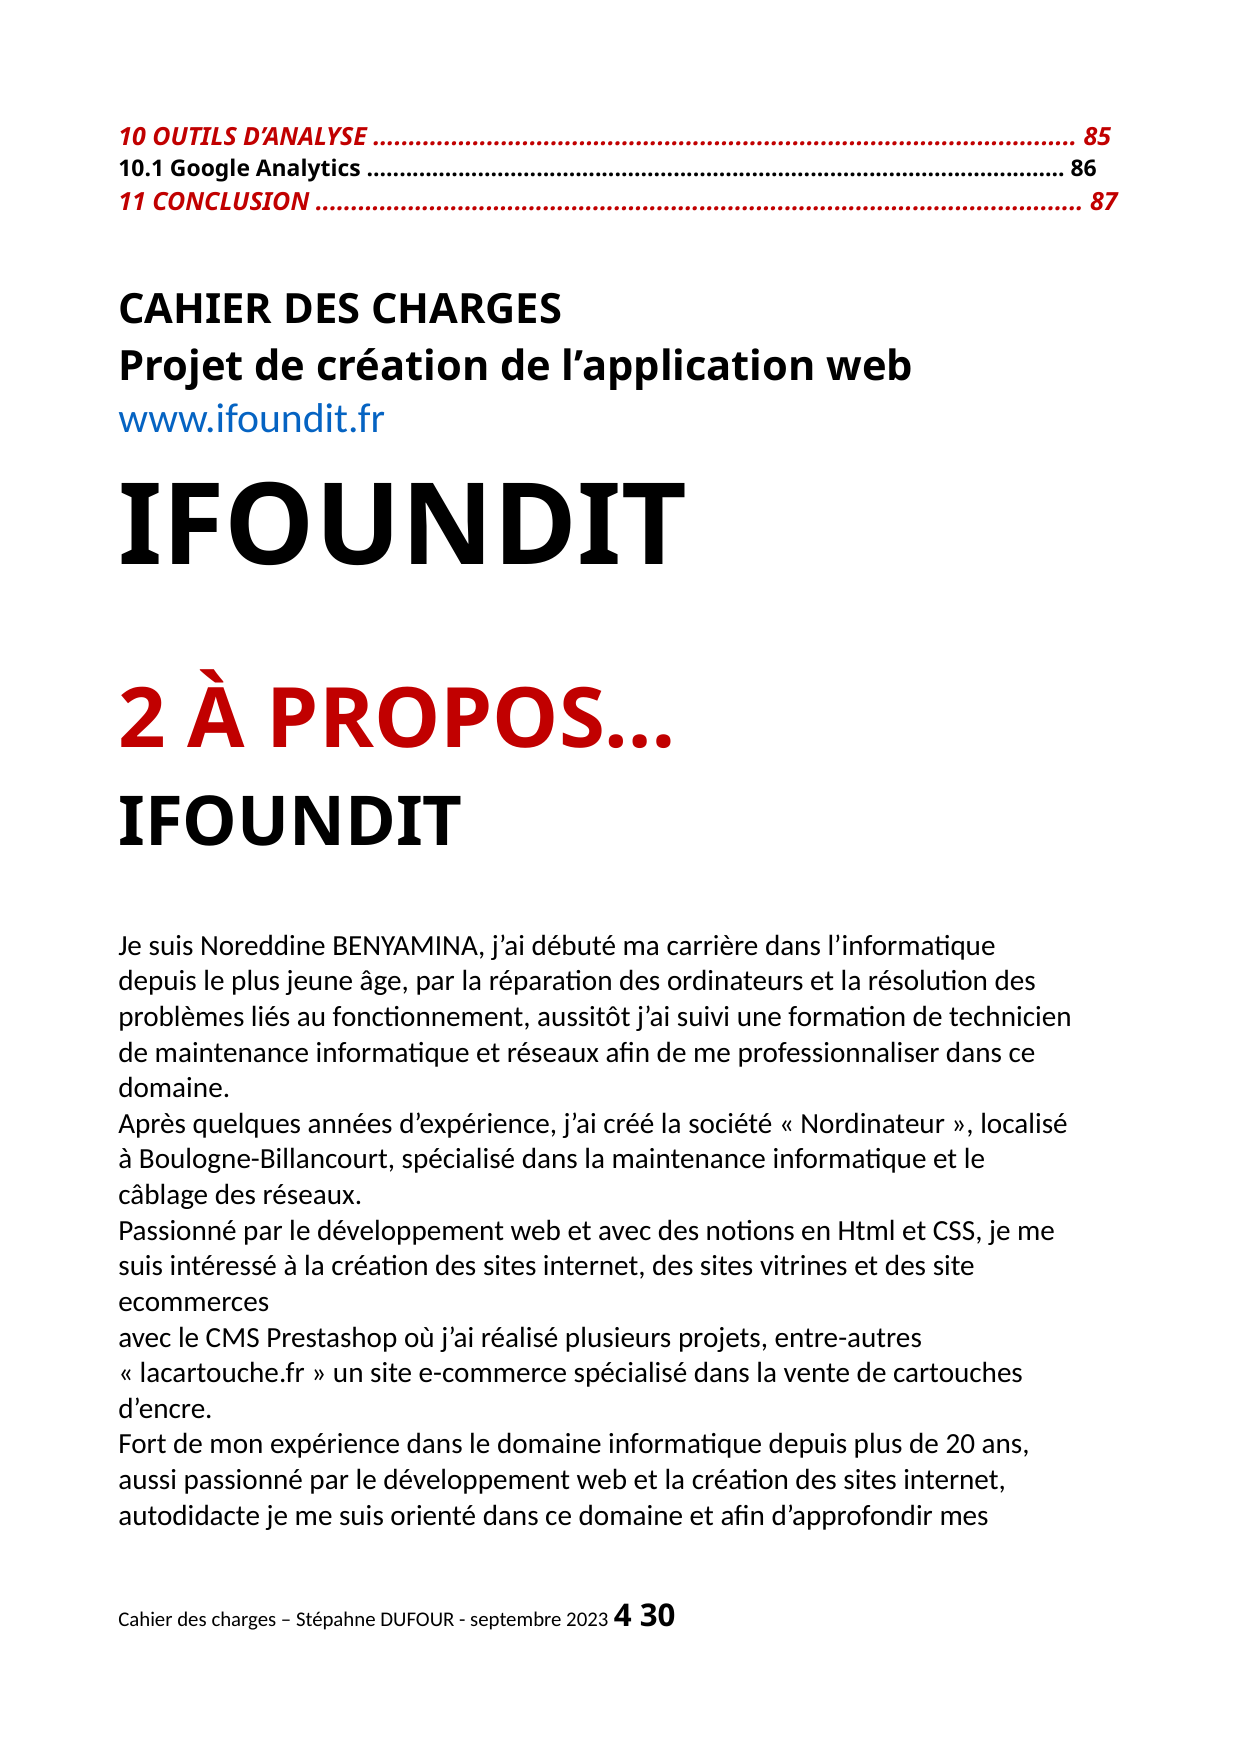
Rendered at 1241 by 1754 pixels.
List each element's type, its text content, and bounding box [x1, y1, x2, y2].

text 6 [118, 598, 1122, 633]
text IFOUNDIT [118, 772, 1122, 866]
text www.ifoundit.fr [118, 392, 1122, 443]
text Fort de mon expérience dans le domaine informatique depuis plus de 20 ans, [118, 1426, 1122, 1461]
text aussi passionné par le développement web et la création des sites internet, [118, 1461, 1122, 1497]
text Passionné par le développement web et avec des notions en Html et CSS, je me [118, 1212, 1122, 1247]
text depuis le plus jeune âge, par la réparation des ordinateurs et la résolution des [118, 962, 1122, 998]
text 2 À PROPOS… [118, 659, 1122, 772]
text à Boulogne-Billancourt, spécialisé dans la maintenance informatique et le [118, 1141, 1122, 1176]
text 5 [118, 217, 1122, 253]
text 11 CONCLUSION ............................................................................................................ 87 [118, 183, 1122, 217]
text avec le CMS Prestashop où j’ai réalisé plusieurs projets, entre-autres [118, 1319, 1122, 1354]
text IFOUNDIT [118, 443, 1122, 598]
text d’encre. [118, 1390, 1122, 1426]
text suis intéressé à la création des sites internet, des sites vitrines et des site ecommerces [118, 1247, 1122, 1319]
text Projet de création de l’application web [118, 335, 1122, 392]
text câblage des réseaux. [118, 1176, 1122, 1212]
text problèmes liés au fonctionnement, aussitôt j’ai suivi une formation de technicien [118, 998, 1122, 1034]
text CAHIER DES CHARGES [118, 278, 1122, 335]
text Je suis Noreddine BENYAMINA, j’ai débuté ma carrière dans l’informatique [118, 927, 1122, 962]
text Après quelques années d’expérience, j’ai créé la société « Nordinateur », localisé [118, 1105, 1122, 1141]
text 10 OUTILS D’ANALYSE ................................................................................................... 85 [118, 118, 1122, 152]
text domaine. [118, 1069, 1122, 1105]
text autodidacte je me suis orienté dans ce domaine et afin d’approfondir mes [118, 1497, 1122, 1532]
text « lacartouche.fr » un site e-commerce spécialisé dans la vente de cartouches [118, 1354, 1122, 1390]
text de maintenance informatique et réseaux afin de me professionnaliser dans ce [118, 1034, 1122, 1069]
text 10.1 Google Analytics ........................................................................................................... 86 [118, 152, 1122, 183]
text 7 [118, 866, 1122, 901]
